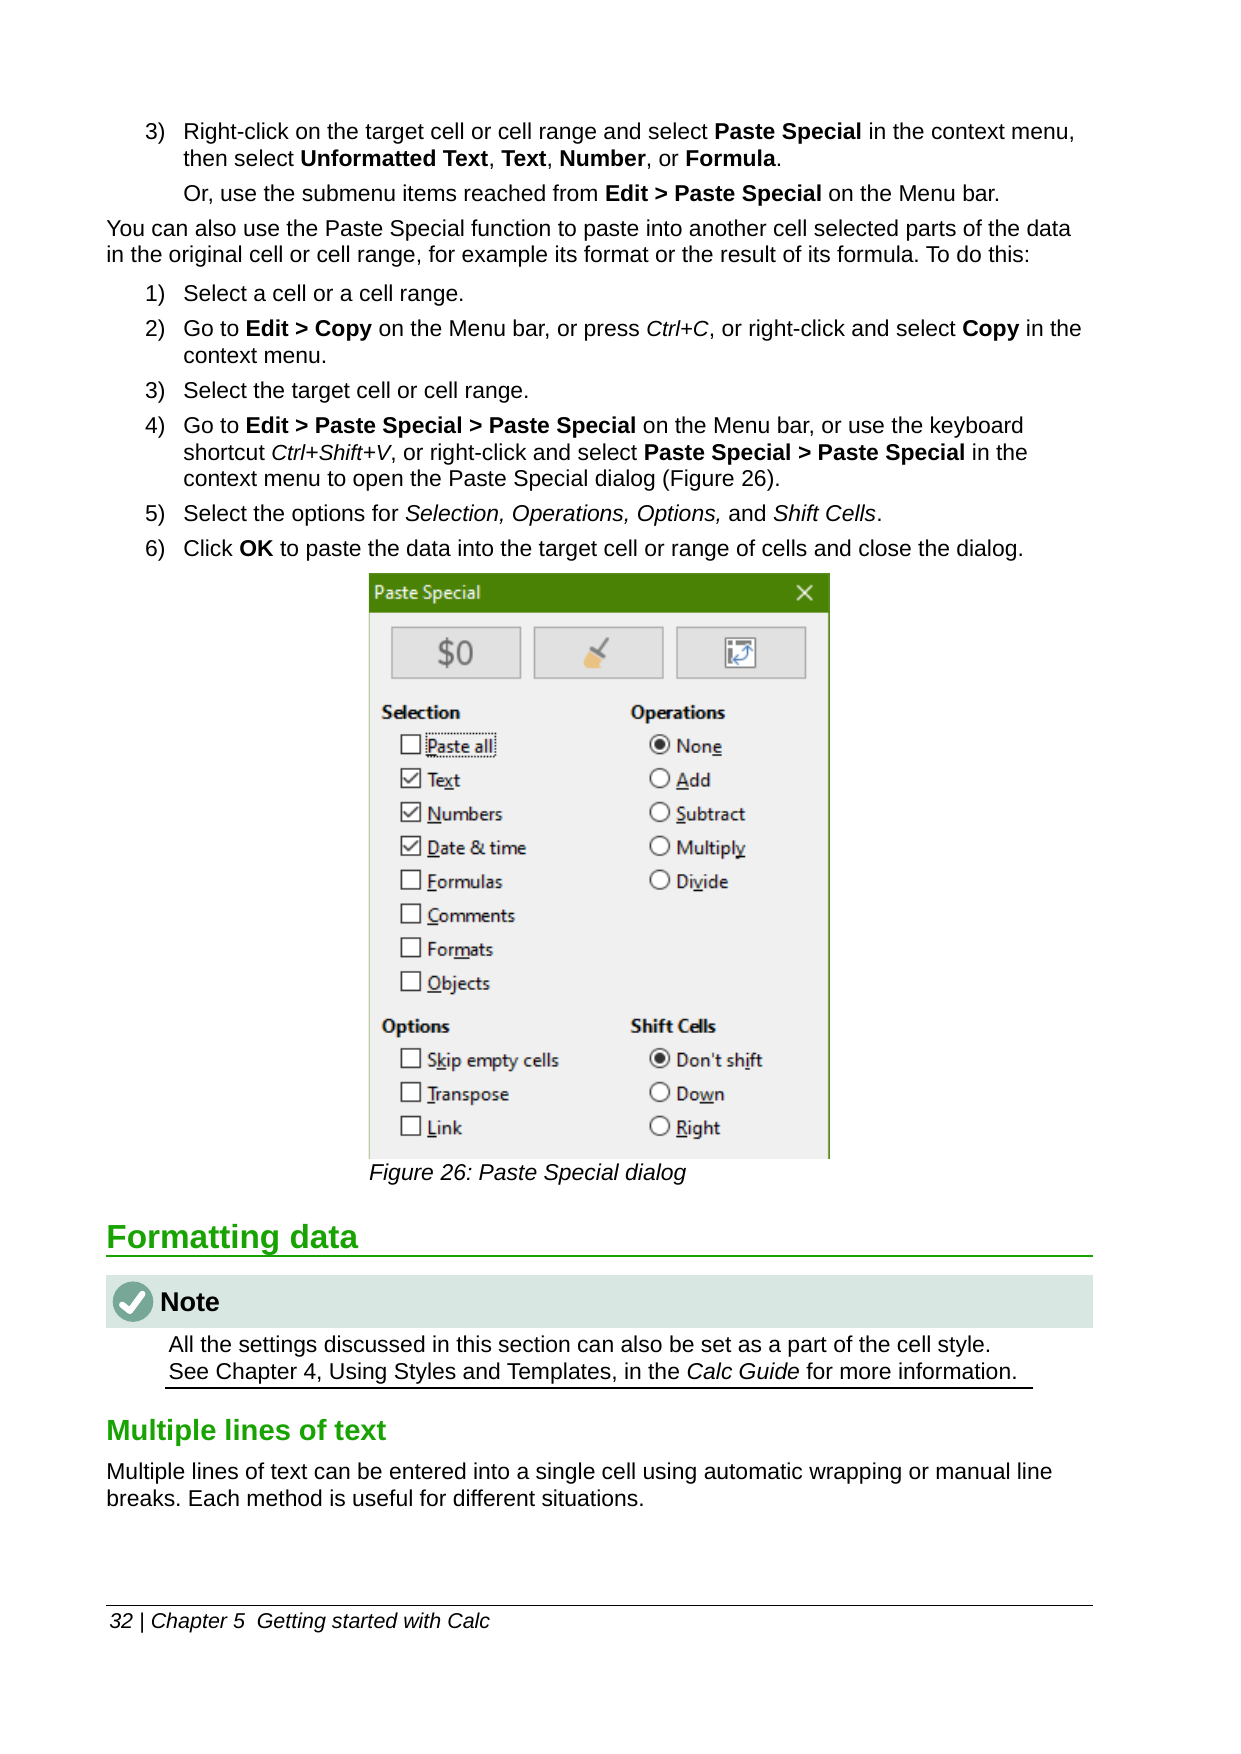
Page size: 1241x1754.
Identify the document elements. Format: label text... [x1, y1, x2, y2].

list Or, use the submenu items reached from Edit > Paste Special on the Menu bar. [165, 180, 1093, 206]
picture [368, 573, 830, 1159]
text You can also use the Paste Special function to paste into another cell selected parts of the data in the original cell or cell range, for example its format or the result of its formula. To do this: [106, 215, 1093, 268]
text Figure 26: Paste Special dialog [369, 1159, 830, 1185]
list Select the target cell or cell range. [165, 377, 1093, 403]
text All the settings discussed in this section can also be set as a part of the cell style. See Chapter 4, Using Styles and Templates, in the Calc Guide for more information. [165, 1328, 1033, 1387]
subtitle Multiple lines of text [106, 1413, 1093, 1446]
subtitle Formatting data [106, 1217, 1093, 1255]
list Go to Edit > Copy on the Menu bar, or press Ctrl+C, or right-click and select Copy in the context menu. [165, 315, 1093, 368]
list Select a cell or a cell range. [165, 280, 1093, 306]
list Click OK to paste the data into the target cell or range of cells and close the dialog. [165, 535, 1093, 562]
text Multiple lines of text can be entered into a single cell using automatic wrapping or manual line breaks. Each method is useful for different situations. [106, 1458, 1093, 1511]
list Select the options for Selection, Operations, Options, and Shift Cells. [165, 500, 1093, 526]
list Go to Edit > Paste Special > Paste Special on the Menu bar, or use the keyboard shortcut Ctrl+Shift+V, or right-click and select Paste Special > Paste Special in the context menu to open the Paste Special dialog (Figure 26). [165, 412, 1093, 491]
list Right-click on the target cell or cell range and select Paste Special in the context menu, then select Unformatted Text, Text, Number, or Formula. [165, 118, 1093, 171]
subtitle Note [106, 1275, 1093, 1328]
